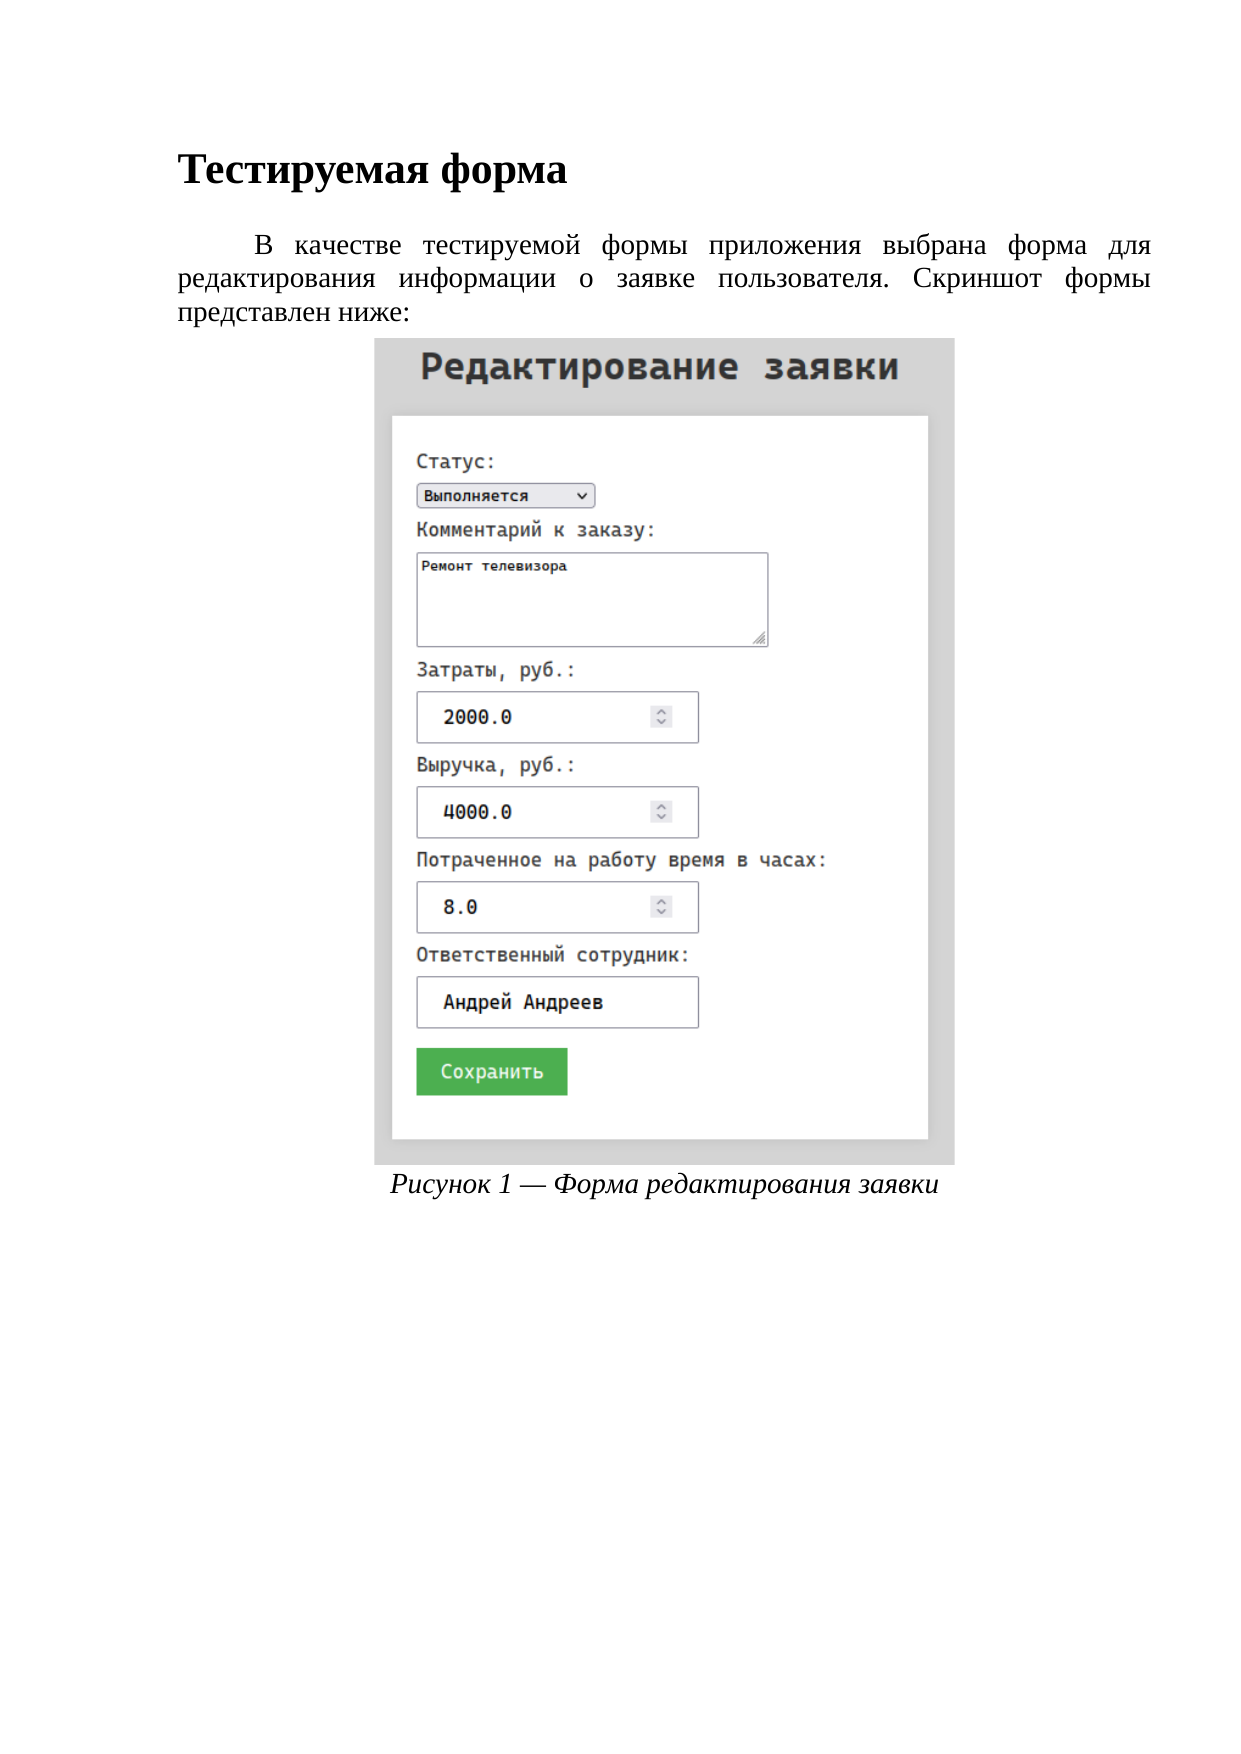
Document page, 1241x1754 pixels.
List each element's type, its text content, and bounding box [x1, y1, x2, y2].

subtitle Тестируемая форма [177, 143, 1152, 193]
text Рисунок 1 — Форма редактирования заявки [177, 1166, 1152, 1200]
picture [374, 338, 955, 1165]
text В качестве тестируемой формы приложения выбрана форма для редактирования информации о заявке пользователя. Скриншот формы представлен ниже: [177, 227, 1152, 328]
